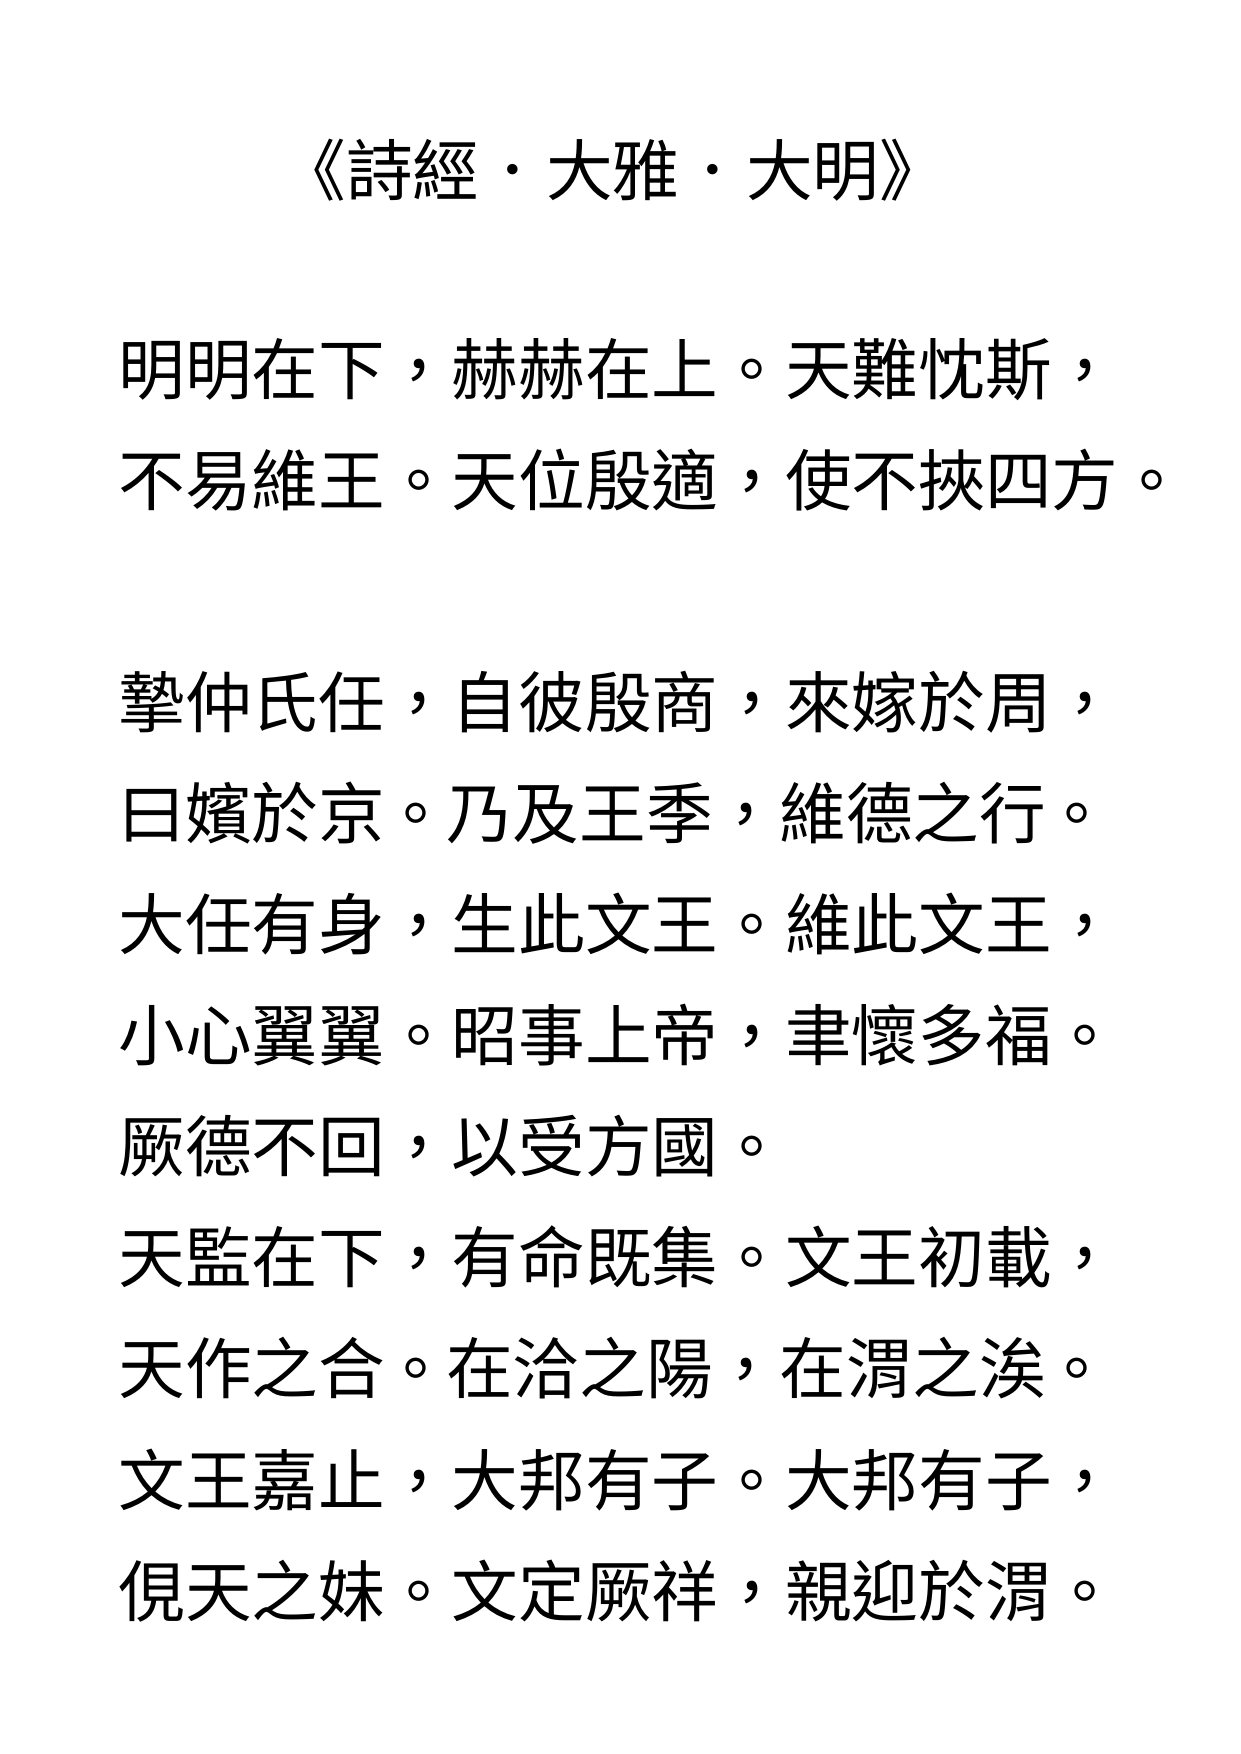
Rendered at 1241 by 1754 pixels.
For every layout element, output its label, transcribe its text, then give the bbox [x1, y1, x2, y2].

text 《詩經．大雅．大明》 [118, 118, 1122, 215]
text 天監在下，有命既集。文王初載，天作之合。在洽之陽，在渭之涘。 [118, 1206, 1122, 1413]
text 明明在下，赫赫在上。天難忱斯，不易維王。天位殷適，使不挾四方。 [118, 317, 1122, 636]
text 摯仲氏任，自彼殷商，來嫁於周，曰嬪於京。乃及王季，維德之行。 [118, 650, 1122, 858]
text 大任有身，生此文王。維此文王，小心翼翼。昭事上帝，聿懷多福。厥德不回，以受方國。 [118, 872, 1122, 1191]
text 文王嘉止，大邦有子。大邦有子，俔天之妹。文定厥祥，親迎於渭。 [118, 1428, 1122, 1635]
